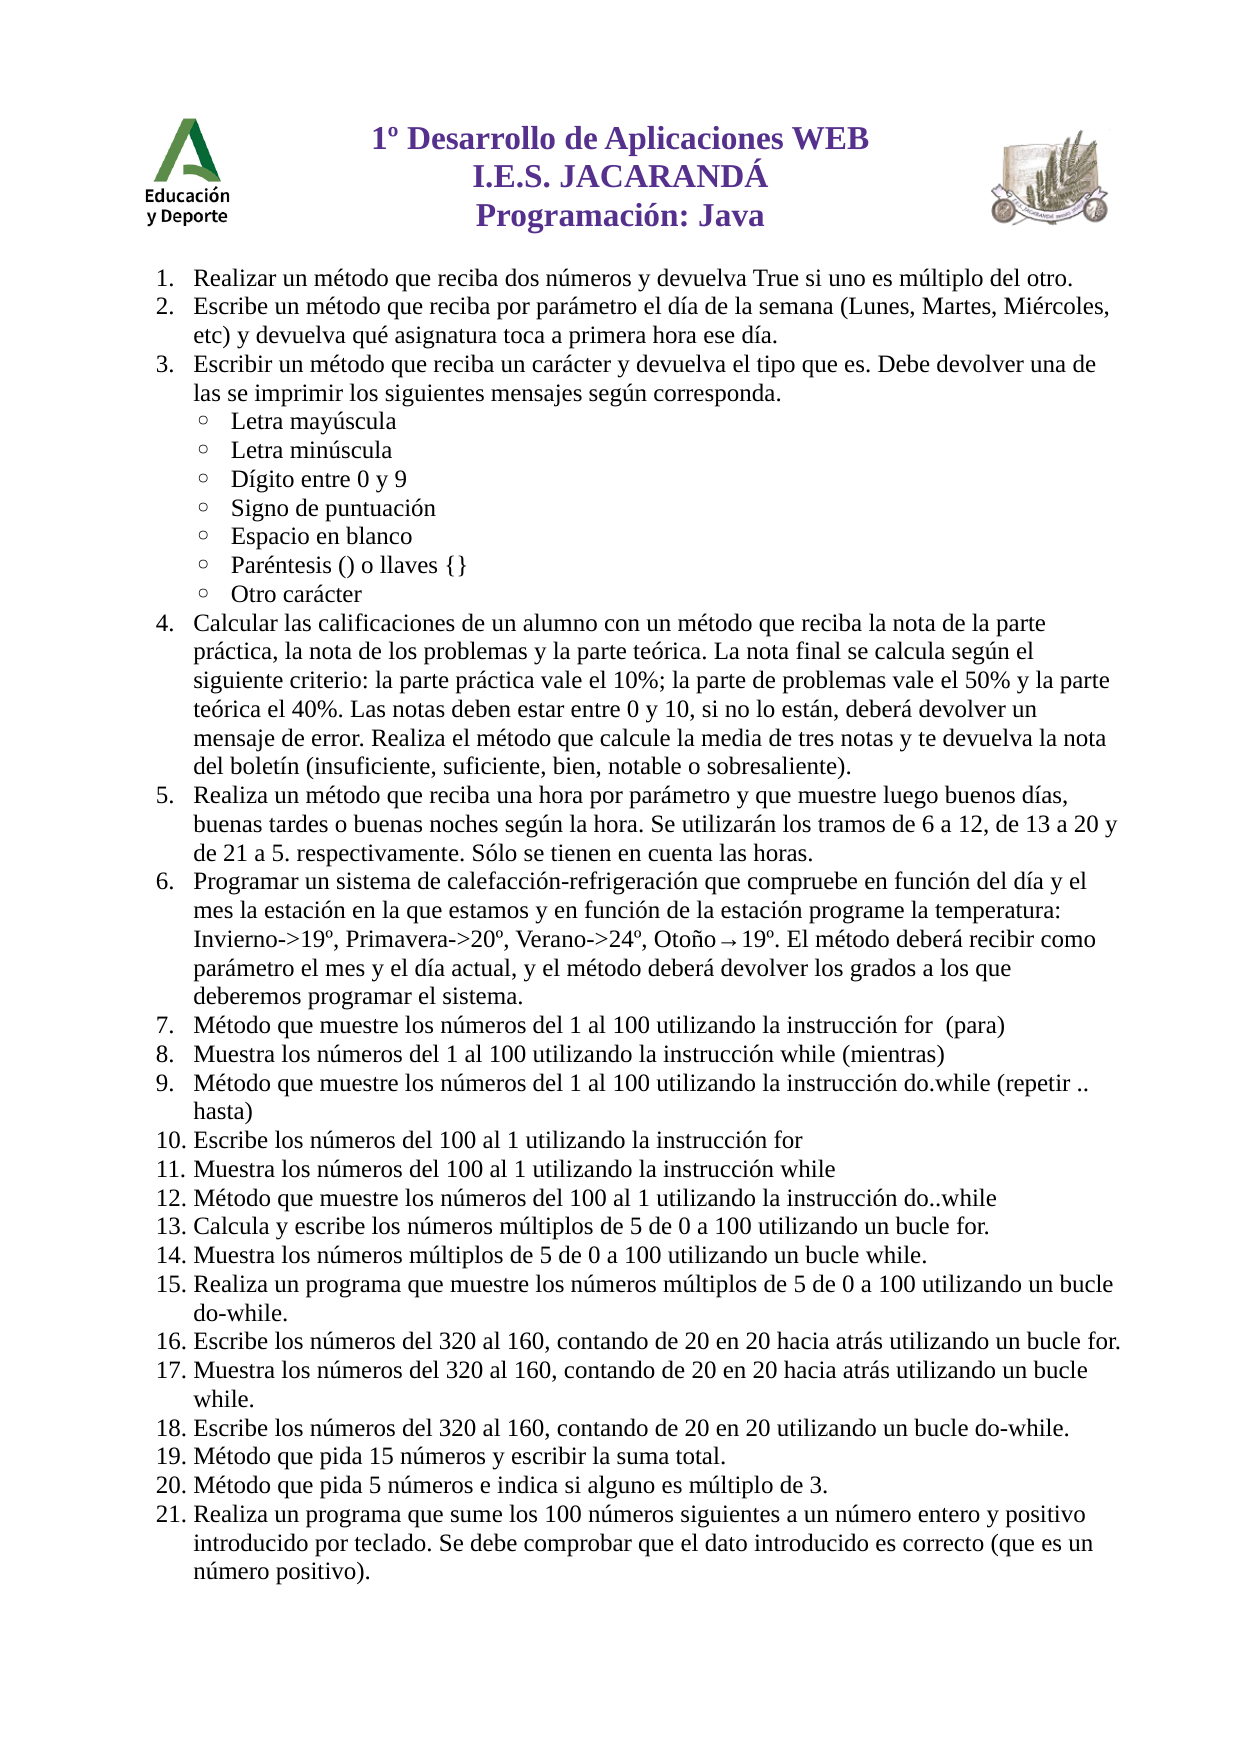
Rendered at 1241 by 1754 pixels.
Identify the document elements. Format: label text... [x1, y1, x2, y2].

list Método que muestre los números del 1 al 100 utilizando la instrucción for (para) [156, 1010, 1122, 1039]
list Método que pida 15 números y escribir la suma total. [156, 1441, 1122, 1470]
list Dígito entre 0 y 9 [193, 464, 1122, 493]
list Escribir un método que reciba un carácter y devuelva el tipo que es. Debe devolver una de las se imprimir los siguientes mensajes según corresponda. [156, 349, 1122, 406]
list Muestra los números del 320 al 160, contando de 20 en 20 hacia atrás utilizando un bucle while. [156, 1355, 1122, 1413]
list Espacio en blanco [193, 521, 1122, 550]
picture [120, 113, 253, 247]
list Letra minúscula [193, 435, 1122, 464]
list Muestra los números múltiplos de 5 de 0 a 100 utilizando un bucle while. [156, 1240, 1122, 1269]
list Realiza un método que reciba una hora por parámetro y que muestre luego buenos días, buenas tardes o buenas noches según la hora. Se utilizarán los tramos de 6 a 12, de 13 a 20 y de 21 a 5. respectivamente. Sólo se tienen en cuenta las horas. [156, 780, 1122, 866]
list Programar un sistema de calefacción-refrigeración que compruebe en función del día y el mes la estación en la que estamos y en función de la estación programe la temperatura: Invierno->19º, Primavera->20º, Verano->24º, Otoño→19º. El método deberá recibir como parámetro el mes y el día actual, y el método deberá devolver los grados a los que deberemos programar el sistema. [156, 866, 1122, 1010]
list Escribe los números del 320 al 160, contando de 20 en 20 utilizando un bucle do-while. [156, 1413, 1122, 1441]
list Muestra los números del 100 al 1 utilizando la instrucción while [156, 1154, 1122, 1183]
list Paréntesis () o llaves {} [193, 550, 1122, 579]
list Realiza un programa que muestre los números múltiplos de 5 de 0 a 100 utilizando un bucle do-while. [156, 1269, 1122, 1326]
list Escribe un método que reciba por parámetro el día de la semana (Lunes, Martes, Miércoles, etc) y devuelva qué asignatura toca a primera hora ese día. [156, 291, 1122, 349]
list Escribe los números del 320 al 160, contando de 20 en 20 hacia atrás utilizando un bucle for. [156, 1326, 1122, 1355]
list Otro carácter [193, 579, 1122, 608]
list Calcular las calificaciones de un alumno con un método que reciba la nota de la parte práctica, la nota de los problemas y la parte teórica. La nota final se calcula según el siguiente criterio: la parte práctica vale el 10%; la parte de problemas vale el 50% y la parte teórica el 40%. Las notas deben estar entre 0 y 10, si no lo están, deberá devolver un mensaje de error. Realiza el método que calcule la media de tres notas y te devuelva la nota del boletín (insuficiente, suficiente, bien, notable o sobresaliente). [156, 608, 1122, 780]
list Método que muestre los números del 100 al 1 utilizando la instrucción do..while [156, 1183, 1122, 1211]
list Método que muestre los números del 1 al 100 utilizando la instrucción do.while (repetir .. hasta) [156, 1068, 1122, 1125]
list Realizar un método que reciba dos números y devuelva True si uno es múltiplo del otro. [156, 263, 1122, 291]
picture [988, 128, 1112, 229]
list Método que pida 5 números e indica si alguno es múltiplo de 3. [156, 1470, 1122, 1499]
list Muestra los números del 1 al 100 utilizando la instrucción while (mientras) [156, 1039, 1122, 1068]
list Letra mayúscula [193, 406, 1122, 435]
list Realiza un programa que sume los 100 números siguientes a un número entero y positivo introducido por teclado. Se debe comprobar que el dato introducido es correcto (que es un número positivo). [156, 1499, 1122, 1585]
list Calcula y escribe los números múltiplos de 5 de 0 a 100 utilizando un bucle for. [156, 1211, 1122, 1240]
list Signo de puntuación [193, 493, 1122, 521]
list Escribe los números del 100 al 1 utilizando la instrucción for [156, 1125, 1122, 1154]
